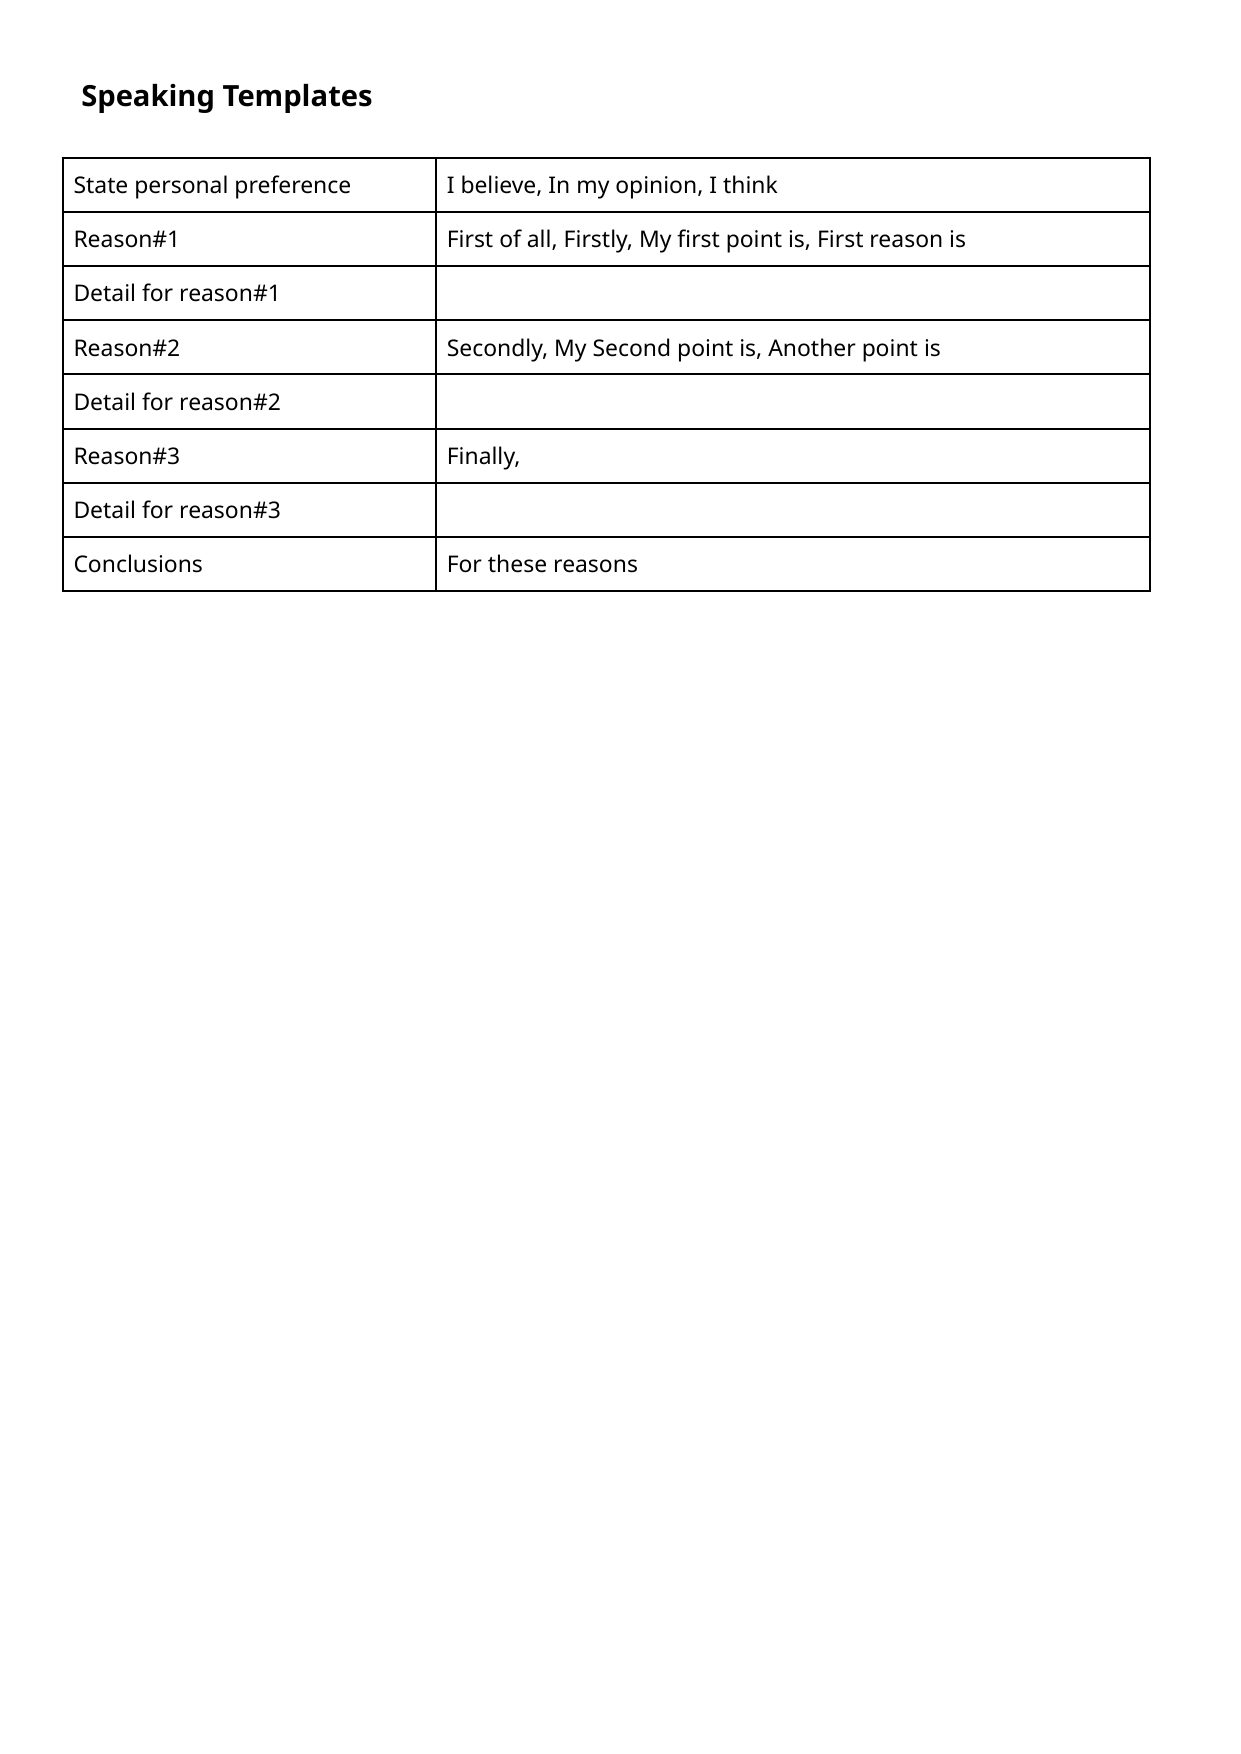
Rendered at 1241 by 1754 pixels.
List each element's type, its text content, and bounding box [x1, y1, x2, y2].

table_header State personal preference [64, 159, 435, 211]
table_cell First of all, Firstly, My first point is, First reason is [437, 213, 1149, 265]
table_cell Finally, [437, 430, 1149, 482]
table_cell [437, 484, 1149, 536]
table_cell Reason#1 [64, 213, 435, 265]
text Speaking Templates [75, 75, 1165, 115]
table_cell Conclusions [64, 538, 435, 590]
table_cell [437, 375, 1149, 427]
table_cell Secondly, My Second point is, Another point is [437, 321, 1149, 373]
table_cell Reason#2 [64, 321, 435, 373]
table_cell Detail for reason#3 [64, 484, 435, 536]
table_cell [437, 267, 1149, 319]
table_cell Reason#3 [64, 430, 435, 482]
table_cell Detail for reason#1 [64, 267, 435, 319]
table_cell For these reasons [437, 538, 1149, 590]
table_cell Detail for reason#2 [64, 375, 435, 427]
table_header I believe, In my opinion, I think [437, 159, 1149, 211]
